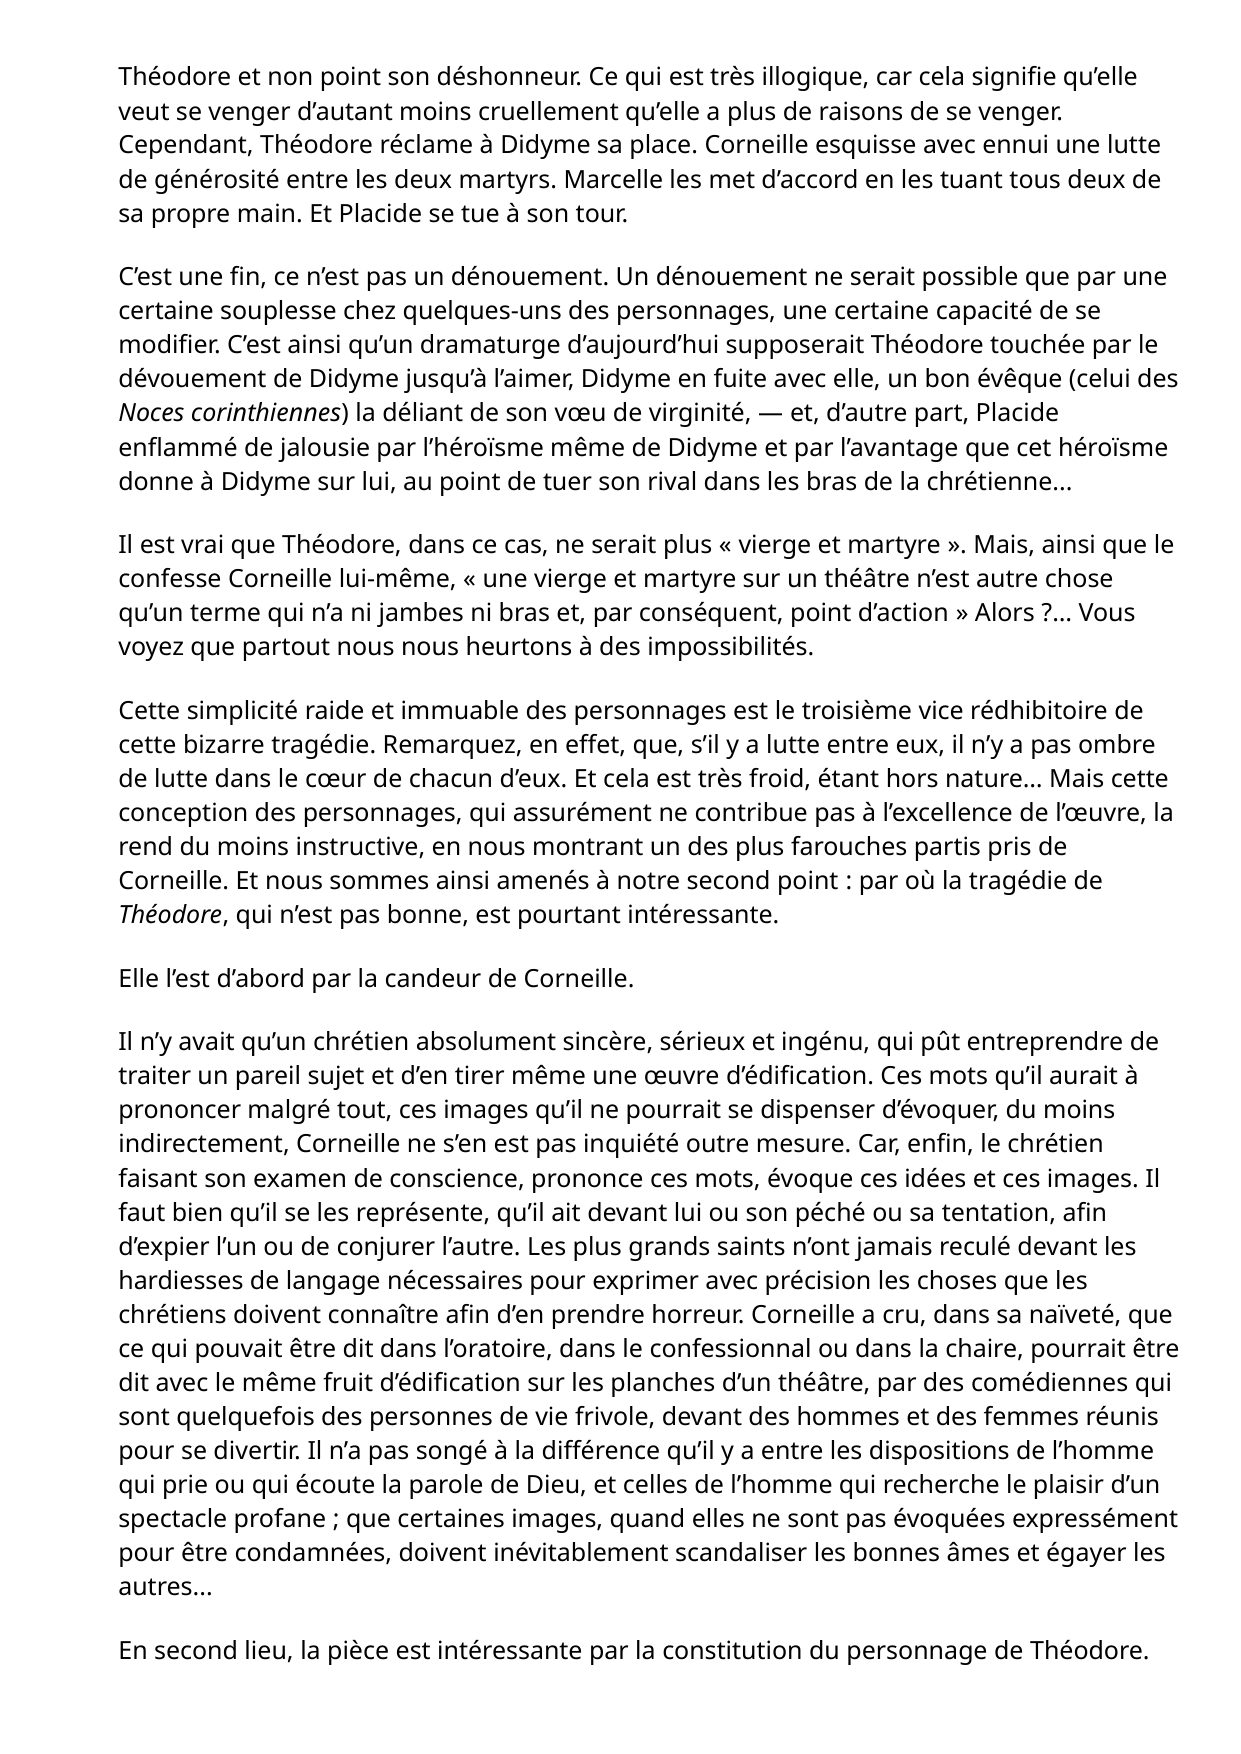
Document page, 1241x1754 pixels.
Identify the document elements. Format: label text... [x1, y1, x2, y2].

text Elle l’est d’abord par la candeur de Corneille. [118, 960, 1181, 994]
text Théodore et non point son déshonneur. Ce qui est très illogique, car cela signifie qu’elle veut se venger d’autant moins cruellement qu’elle a plus de raisons de se venger. Cependant, Théodore réclame à Didyme sa place. Corneille esquisse avec ennui une lutte de générosité entre les deux martyrs. Marcelle les met d’accord en les tuant tous deux de sa propre main. Et Placide se tue à son tour. [118, 59, 1181, 229]
text En second lieu, la pièce est intéressante par la constitution du personnage de Théodore. [118, 1632, 1181, 1667]
text Il n’y avait qu’un chrétien absolument sincère, sérieux et ingénu, qui pût entreprendre de traiter un pareil sujet et d’en tirer même une œuvre d’édification. Ces mots qu’il aurait à prononcer malgré tout, ces images qu’il ne pourrait se dispenser d’évoquer, du moins indirectement, Corneille ne s’en est pas inquiété outre mesure. Car, enfin, le chrétien faisant son examen de conscience, prononce ces mots, évoque ces idées et ces images. Il faut bien qu’il se les représente, qu’il ait devant lui ou son péché ou sa tentation, afin d’expier l’un ou de conjurer l’autre. Les plus grands saints n’ont jamais reculé devant les hardiesses de langage nécessaires pour exprimer avec précision les choses que les chrétiens doivent connaître afin d’en prendre horreur. Corneille a cru, dans sa naïveté, que ce qui pouvait être dit dans l’oratoire, dans le confessionnal ou dans la chaire, pourrait être dit avec le même fruit d’édification sur les planches d’un théâtre, par des comédiennes qui sont quelquefois des personnes de vie frivole, devant des hommes et des femmes réunis pour se divertir. Il n’a pas songé à la différence qu’il y a entre les dispositions de l’homme qui prie ou qui écoute la parole de Dieu, et celles de l’homme qui recherche le plaisir d’un spectacle profane ; que certaines images, quand elles ne sont pas évoquées expressément pour être condamnées, doivent inévitablement scandaliser les bonnes âmes et égayer les autres... [118, 1024, 1181, 1603]
text C’est une fin, ce n’est pas un dénouement. Un dénouement ne serait possible que par une certaine souplesse chez quelques-uns des personnages, une certaine capacité de se modifier. C’est ainsi qu’un dramaturge d’aujourd’hui supposerait Théodore touchée par le dévouement de Didyme jusqu’à l’aimer, Didyme en fuite avec elle, un bon évêque (celui des Noces corinthiennes) la déliant de son vœu de virginité, — et, d’autre part, Placide enflammé de jalousie par l’héroïsme même de Didyme et par l’avantage que cet héroïsme donne à Didyme sur lui, au point de tuer son rival dans les bras de la chrétienne... [118, 259, 1181, 497]
text Cette simplicité raide et immuable des personnages est le troisième vice rédhibitoire de cette bizarre tragédie. Remarquez, en effet, que, s’il y a lutte entre eux, il n’y a pas ombre de lutte dans le cœur de chacun d’eux. Et cela est très froid, étant hors nature… Mais cette conception des personnages, qui assurément ne contribue pas à l’excellence de l’œuvre, la rend du moins instructive, en nous montrant un des plus farouches partis pris de Corneille. Et nous sommes ainsi amenés à notre second point : par où la tragédie de Théodore, qui n’est pas bonne, est pourtant intéressante. [118, 692, 1181, 931]
text Il est vrai que Théodore, dans ce cas, ne serait plus « vierge et martyre ». Mais, ainsi que le confesse Corneille lui-même, « une vierge et martyre sur un théâtre n’est autre chose qu’un terme qui n’a ni jambes ni bras et, par conséquent, point d’action » Alors ?… Vous voyez que partout nous nous heurtons à des impossibilités. [118, 527, 1181, 663]
